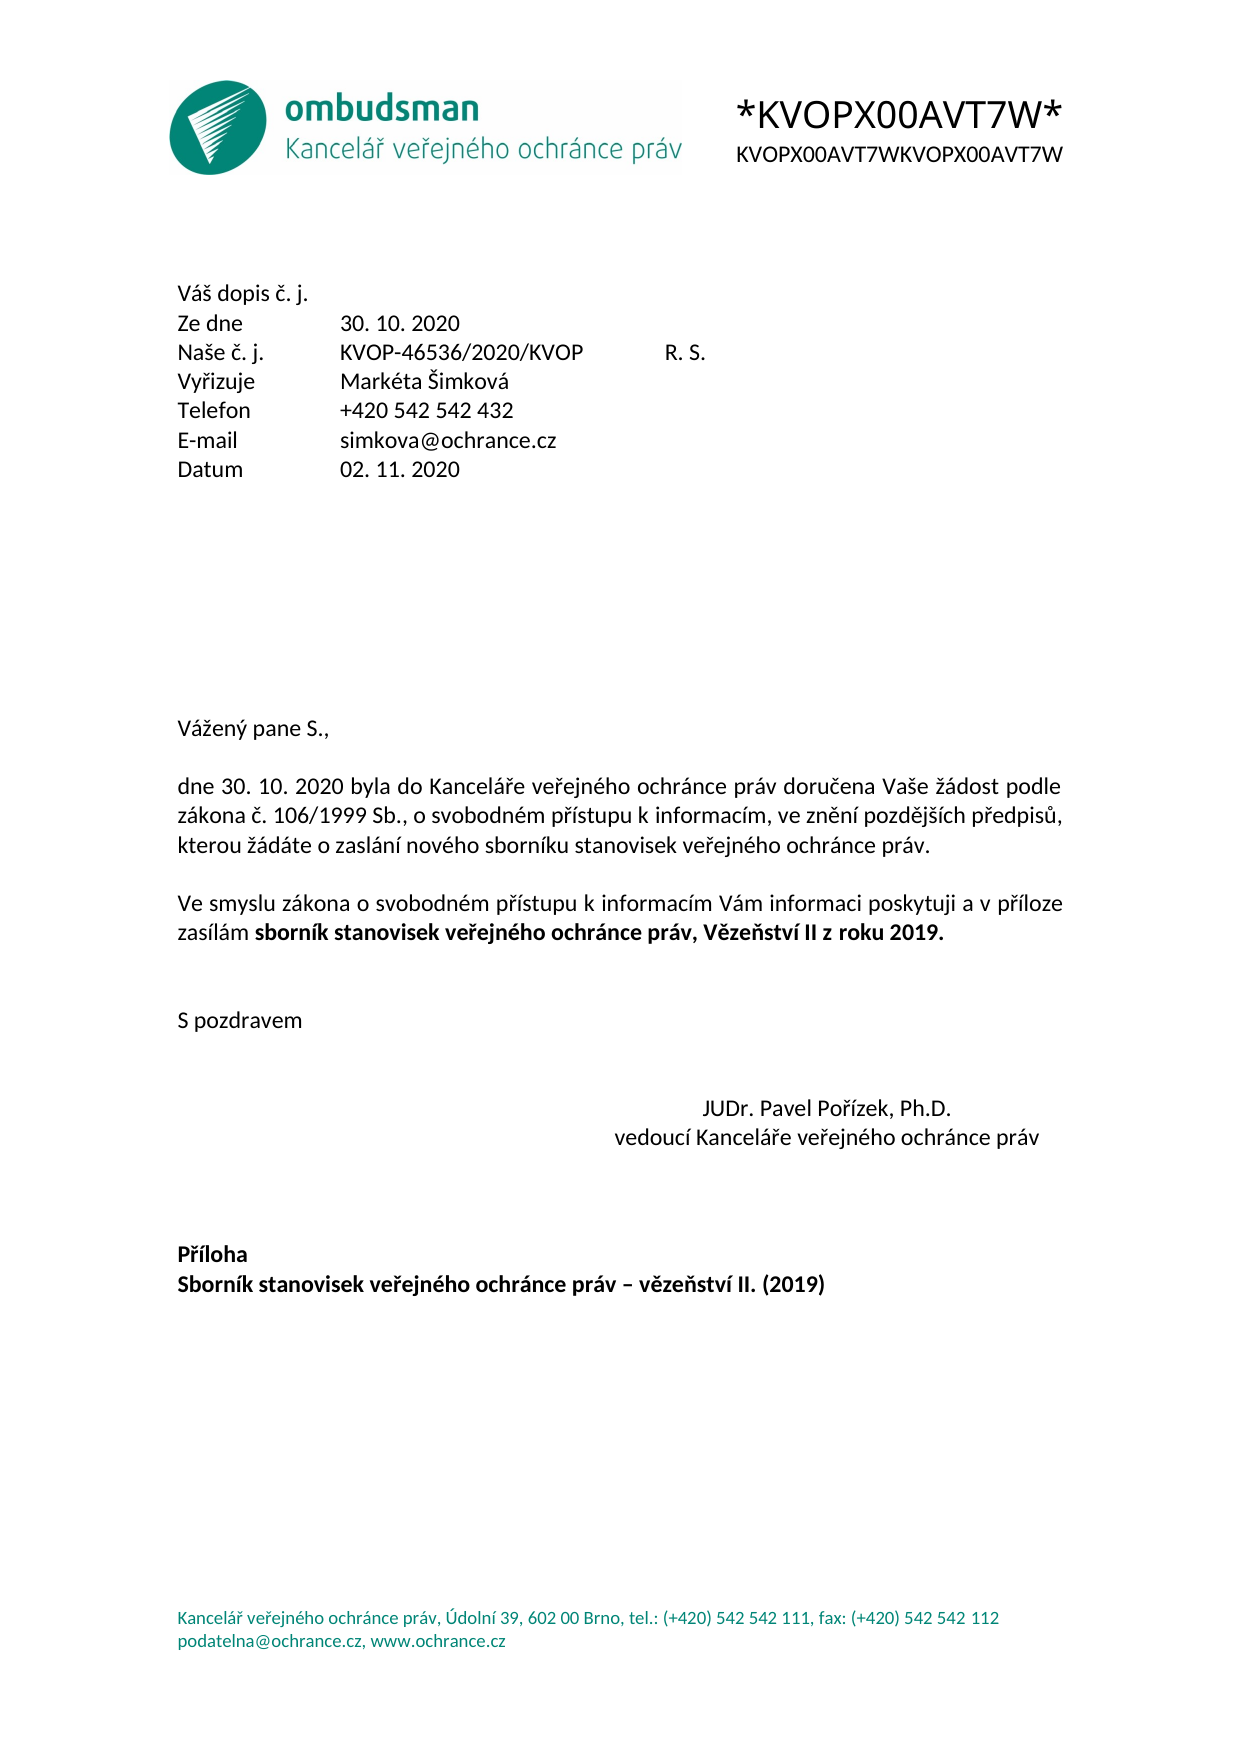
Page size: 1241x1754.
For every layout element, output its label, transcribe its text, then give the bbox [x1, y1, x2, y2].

text Sborník stanovisek veřejného ochránce práv – vězeňství II. (2019) [177, 1269, 1063, 1298]
text Ve smyslu zákona o svobodném přístupu k informacím Vám informaci poskytuji a v příloze zasílám sborník stanovisek veřejného ochránce práv, Vězeňství II z roku 2019. [177, 888, 1063, 947]
table_header Váš dopis č. j. Ze dne Naše č. j. Vyřizuje Telefon E-mail Datum [177, 220, 340, 571]
table_header R. S. [665, 220, 1085, 571]
text Příloha [177, 1239, 1063, 1269]
table_header 30. 10. 2020 KVOP-46536/2020/KVOP Markéta Šimková +420 542 542 432 simkova@ochrance.cz 02. 11. 2020 [340, 220, 664, 571]
text dne 30. 10. 2020 byla do Kanceláře veřejného ochránce práv doručena Vaše žádost podle zákona č. 106/1999 Sb., o svobodném přístupu k informacím, ve znění pozdějších předpisů, kterou žádáte o zaslání nového sborníku stanovisek veřejného ochránce práv. [177, 771, 1063, 859]
text Vážený pane S., [177, 713, 1063, 742]
text S pozdravem [177, 1005, 1063, 1034]
text JUDr. Pavel Pořízek, Ph.D. [177, 1093, 1063, 1122]
text vedoucí Kanceláře veřejného ochránce práv [177, 1122, 1063, 1152]
